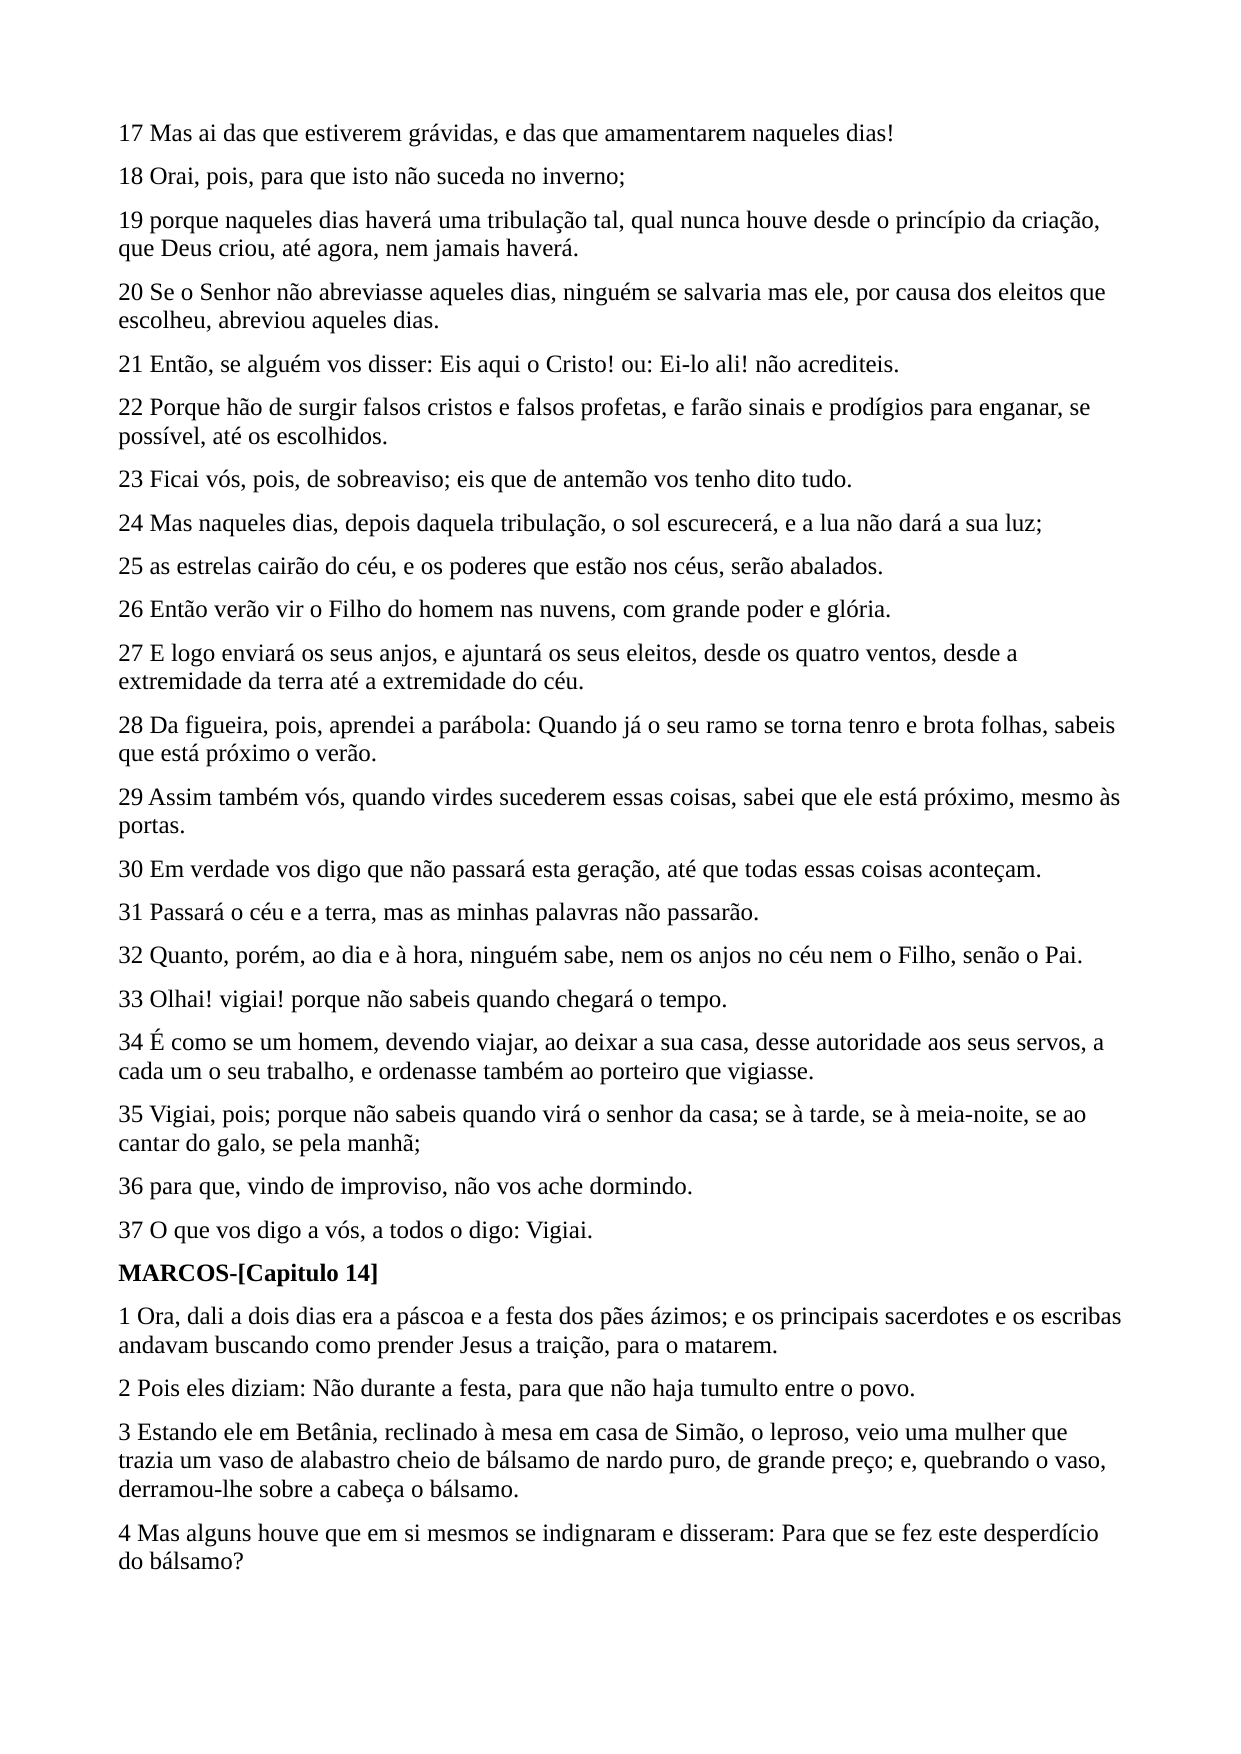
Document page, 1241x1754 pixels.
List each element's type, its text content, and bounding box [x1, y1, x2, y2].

text 34 É como se um homem, devendo viajar, ao deixar a sua casa, desse autoridade aos seus servos, a cada um o seu trabalho, e ordenasse também ao porteiro que vigiasse. [118, 1027, 1122, 1085]
text 31 Passará o céu e a terra, mas as minhas palavras não passarão. [118, 897, 1122, 926]
text 29 Assim também vós, quando virdes sucederem essas coisas, sabei que ele está próximo, mesmo às portas. [118, 782, 1122, 839]
text 36 para que, vindo de improviso, não vos ache dormindo. [118, 1171, 1122, 1200]
text 17 Mas ai das que estiverem grávidas, e das que amamentarem naqueles dias! [118, 118, 1122, 147]
text 25 as estrelas cairão do céu, e os poderes que estão nos céus, serão abalados. [118, 551, 1122, 580]
text 35 Vigiai, pois; porque não sabeis quando virá o senhor da casa; se à tarde, se à meia-noite, se ao cantar do galo, se pela manhã; [118, 1099, 1122, 1157]
text 27 E logo enviará os seus anjos, e ajuntará os seus eleitos, desde os quatro ventos, desde a extremidade da terra até a extremidade do céu. [118, 638, 1122, 695]
text 20 Se o Senhor não abreviasse aqueles dias, ninguém se salvaria mas ele, por causa dos eleitos que escolheu, abreviou aqueles dias. [118, 277, 1122, 334]
text 19 porque naqueles dias haverá uma tribulação tal, qual nunca houve desde o princípio da criação, que Deus criou, até agora, nem jamais haverá. [118, 205, 1122, 262]
text 18 Orai, pois, para que isto não suceda no inverno; [118, 161, 1122, 190]
text 30 Em verdade vos digo que não passará esta geração, até que todas essas coisas aconteçam. [118, 854, 1122, 883]
text 2 Pois eles diziam: Não durante a festa, para que não haja tumulto entre o povo. [118, 1373, 1122, 1402]
text 21 Então, se alguém vos disser: Eis aqui o Cristo! ou: Ei-lo ali! não acrediteis. [118, 349, 1122, 378]
text 24 Mas naqueles dias, depois daquela tribulação, o sol escurecerá, e a lua não dará a sua luz; [118, 508, 1122, 536]
text MARCOS-[Capitulo 14] [118, 1258, 1122, 1287]
text 26 Então verão vir o Filho do homem nas nuvens, com grande poder e glória. [118, 594, 1122, 623]
text 22 Porque hão de surgir falsos cristos e falsos profetas, e farão sinais e prodígios para enganar, se possível, até os escolhidos. [118, 392, 1122, 450]
text 4 Mas alguns houve que em si mesmos se indignaram e disseram: Para que se fez este desperdício do bálsamo? [118, 1518, 1122, 1575]
text 28 Da figueira, pois, aprendei a parábola: Quando já o seu ramo se torna tenro e brota folhas, sabeis que está próximo o verão. [118, 710, 1122, 767]
text 32 Quanto, porém, ao dia e à hora, ninguém sabe, nem os anjos no céu nem o Filho, senão o Pai. [118, 941, 1122, 969]
text 1 Ora, dali a dois dias era a páscoa e a festa dos pães ázimos; e os principais sacerdotes e os escribas andavam buscando como prender Jesus a traição, para o matarem. [118, 1301, 1122, 1359]
text 37 O que vos digo a vós, a todos o digo: Vigiai. [118, 1215, 1122, 1243]
text 23 Ficai vós, pois, de sobreaviso; eis que de antemão vos tenho dito tudo. [118, 464, 1122, 493]
text 33 Olhai! vigiai! porque não sabeis quando chegará o tempo. [118, 984, 1122, 1013]
text 3 Estando ele em Betânia, reclinado à mesa em casa de Simão, o leproso, veio uma mulher que trazia um vaso de alabastro cheio de bálsamo de nardo puro, de grande preço; e, quebrando o vaso, derramou-lhe sobre a cabeça o bálsamo. [118, 1417, 1122, 1503]
